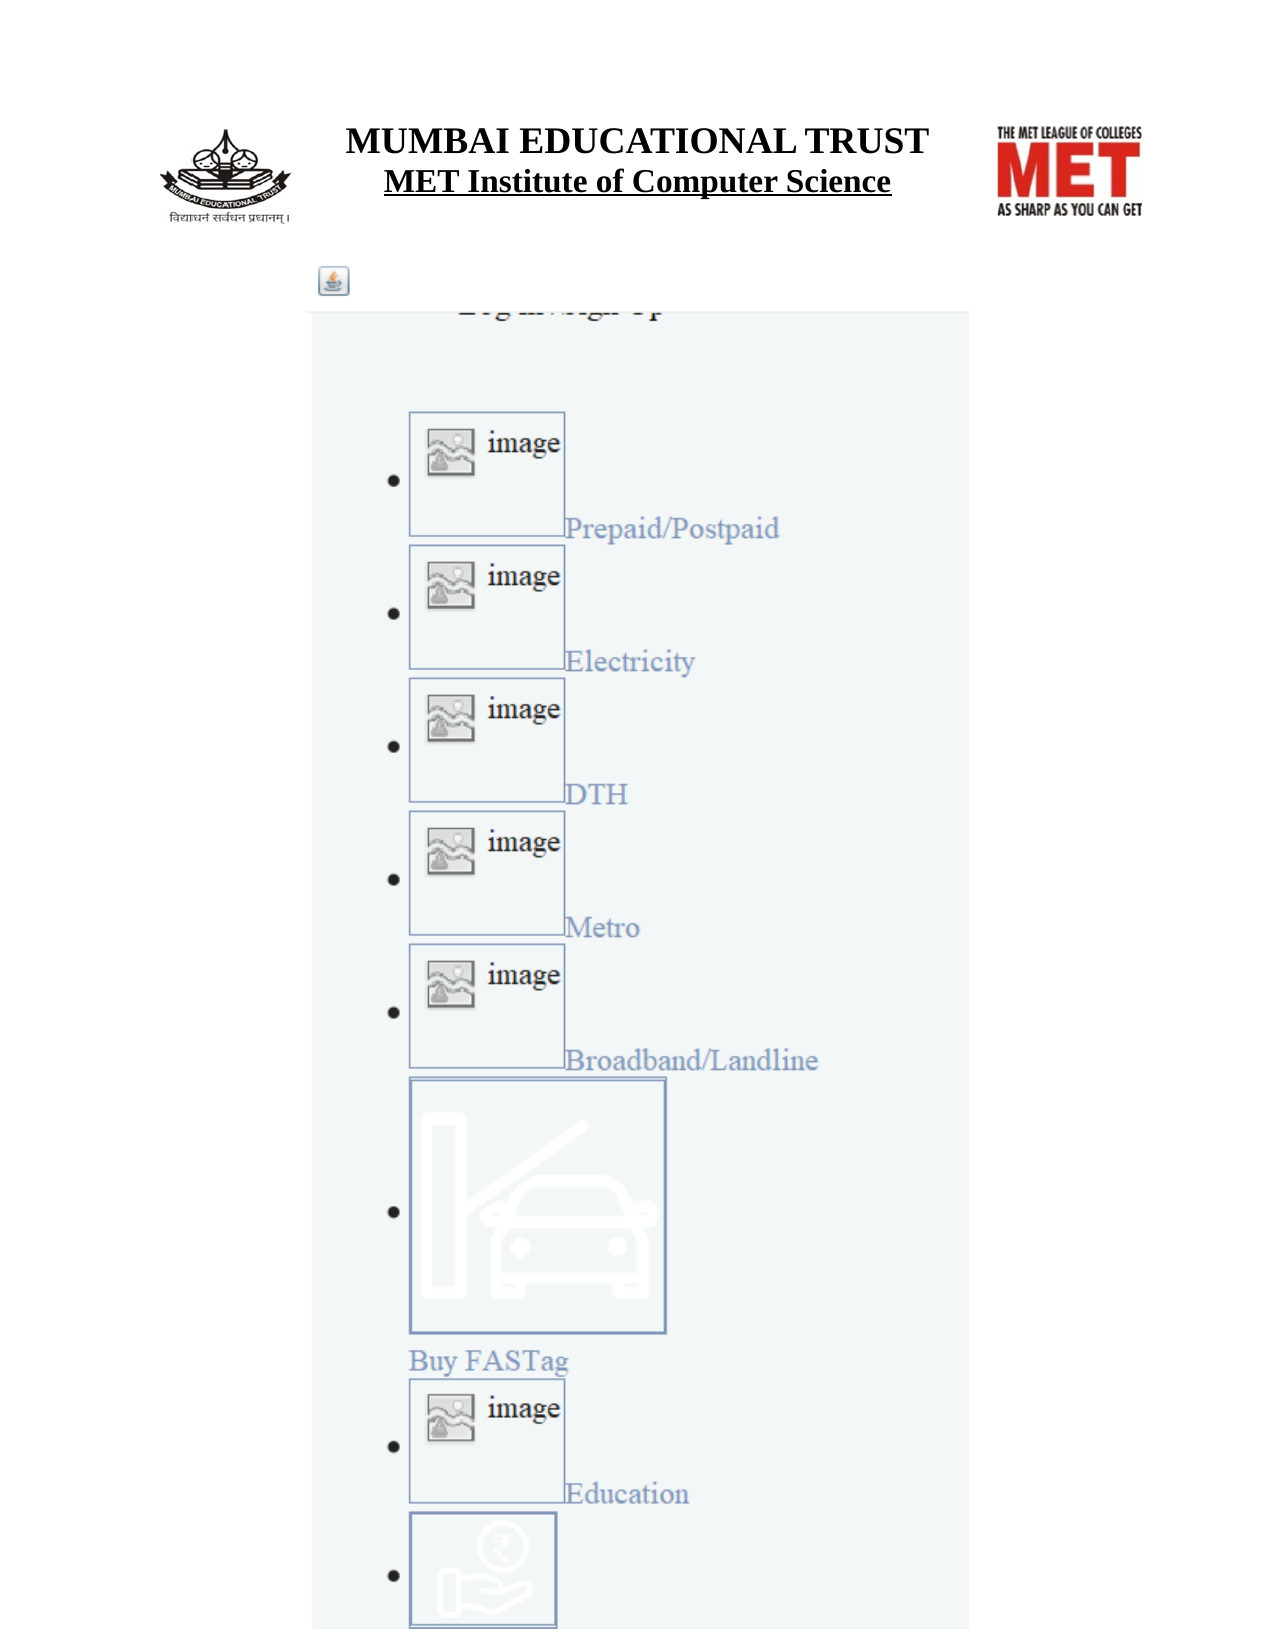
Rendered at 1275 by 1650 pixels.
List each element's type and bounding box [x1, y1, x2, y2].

picture [306, 257, 969, 1629]
picture [159, 129, 293, 224]
picture [997, 126, 1142, 216]
